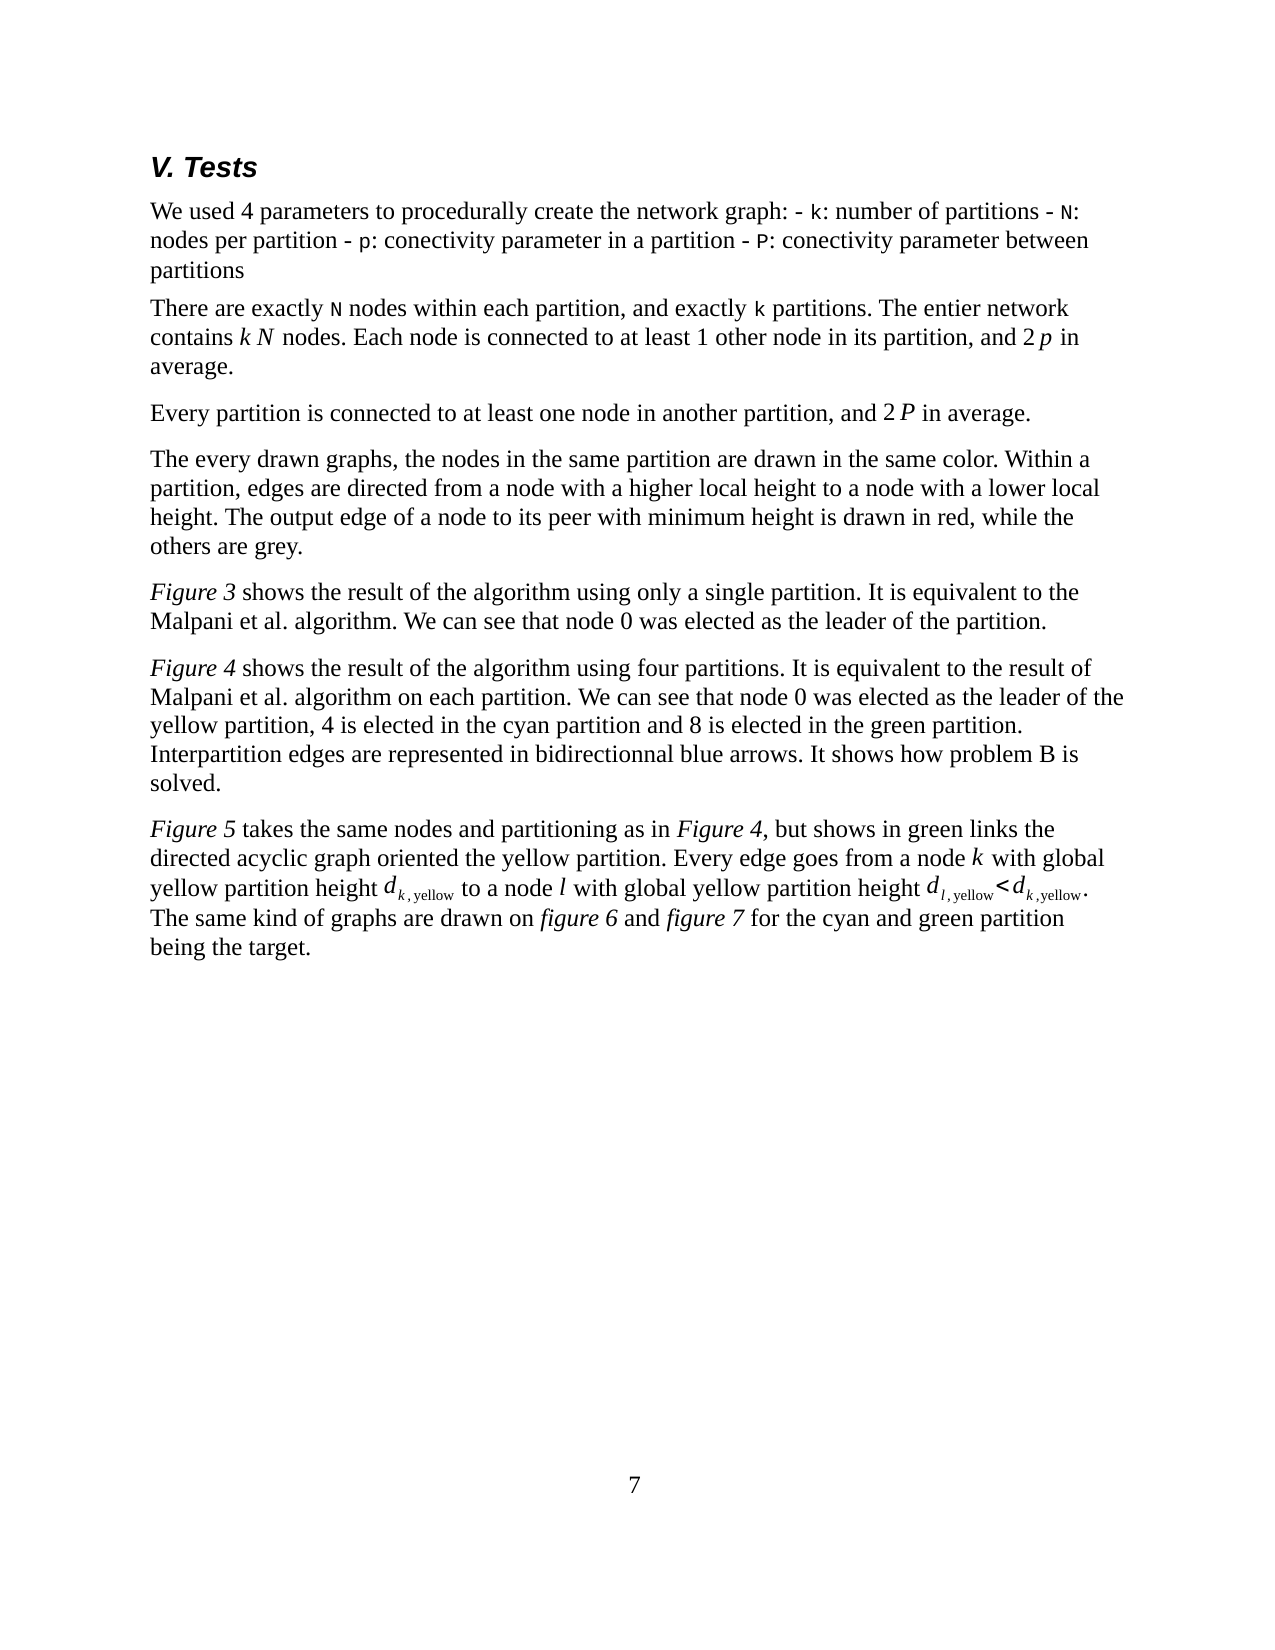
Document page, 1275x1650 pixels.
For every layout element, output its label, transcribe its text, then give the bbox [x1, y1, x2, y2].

text There are exactly N nodes within each partition, and exactly k partitions. The entier network contains nodes. Each node is connected to at least other node in its partition, and in average. [150, 293, 1125, 380]
text The every drawn graphs, the nodes in the same partition are drawn in the same color. Within a partition, edges are directed from a node with a higher local height to a node with a lower local height. The output edge of a node to its peer with minimum height is drawn in red, while the others are grey. [150, 444, 1125, 559]
text Figure 3 shows the result of the algorithm using only a single partition. It is equivalent to the Malpani et al. algorithm. We can see that node 0 was elected as the leader of the partition. [150, 577, 1125, 635]
text We used 4 parameters to procedurally create the network graph: - k: number of partitions - N: nodes per partition - p: conectivity parameter in a partition - P: conectivity parameter between partitions [150, 196, 1125, 284]
text Figure 4 shows the result of the algorithm using four partitions. It is equivalent to the result of Malpani et al. algorithm on each partition. We can see that node 0 was elected as the leader of the yellow partition, 4 is elected in the cyan partition and 8 is elected in the green partition. Interpartition edges are represented in bidirectionnal blue arrows. It shows how problem B is solved. [150, 653, 1125, 797]
text Figure 5 takes the same nodes and partitioning as in Figure 4, but shows in green links the directed acyclic graph oriented the yellow partition. Every edge goes from a node with global yellow partition height to a node with global yellow partition height . The same kind of graphs are drawn on figure 6 and figure 7 for the cyan and green partition being the target. [150, 814, 1125, 961]
text Every partition is connected to at least one node in another partition, and in average. [150, 398, 1125, 427]
subtitle V. Tests [150, 150, 1125, 183]
